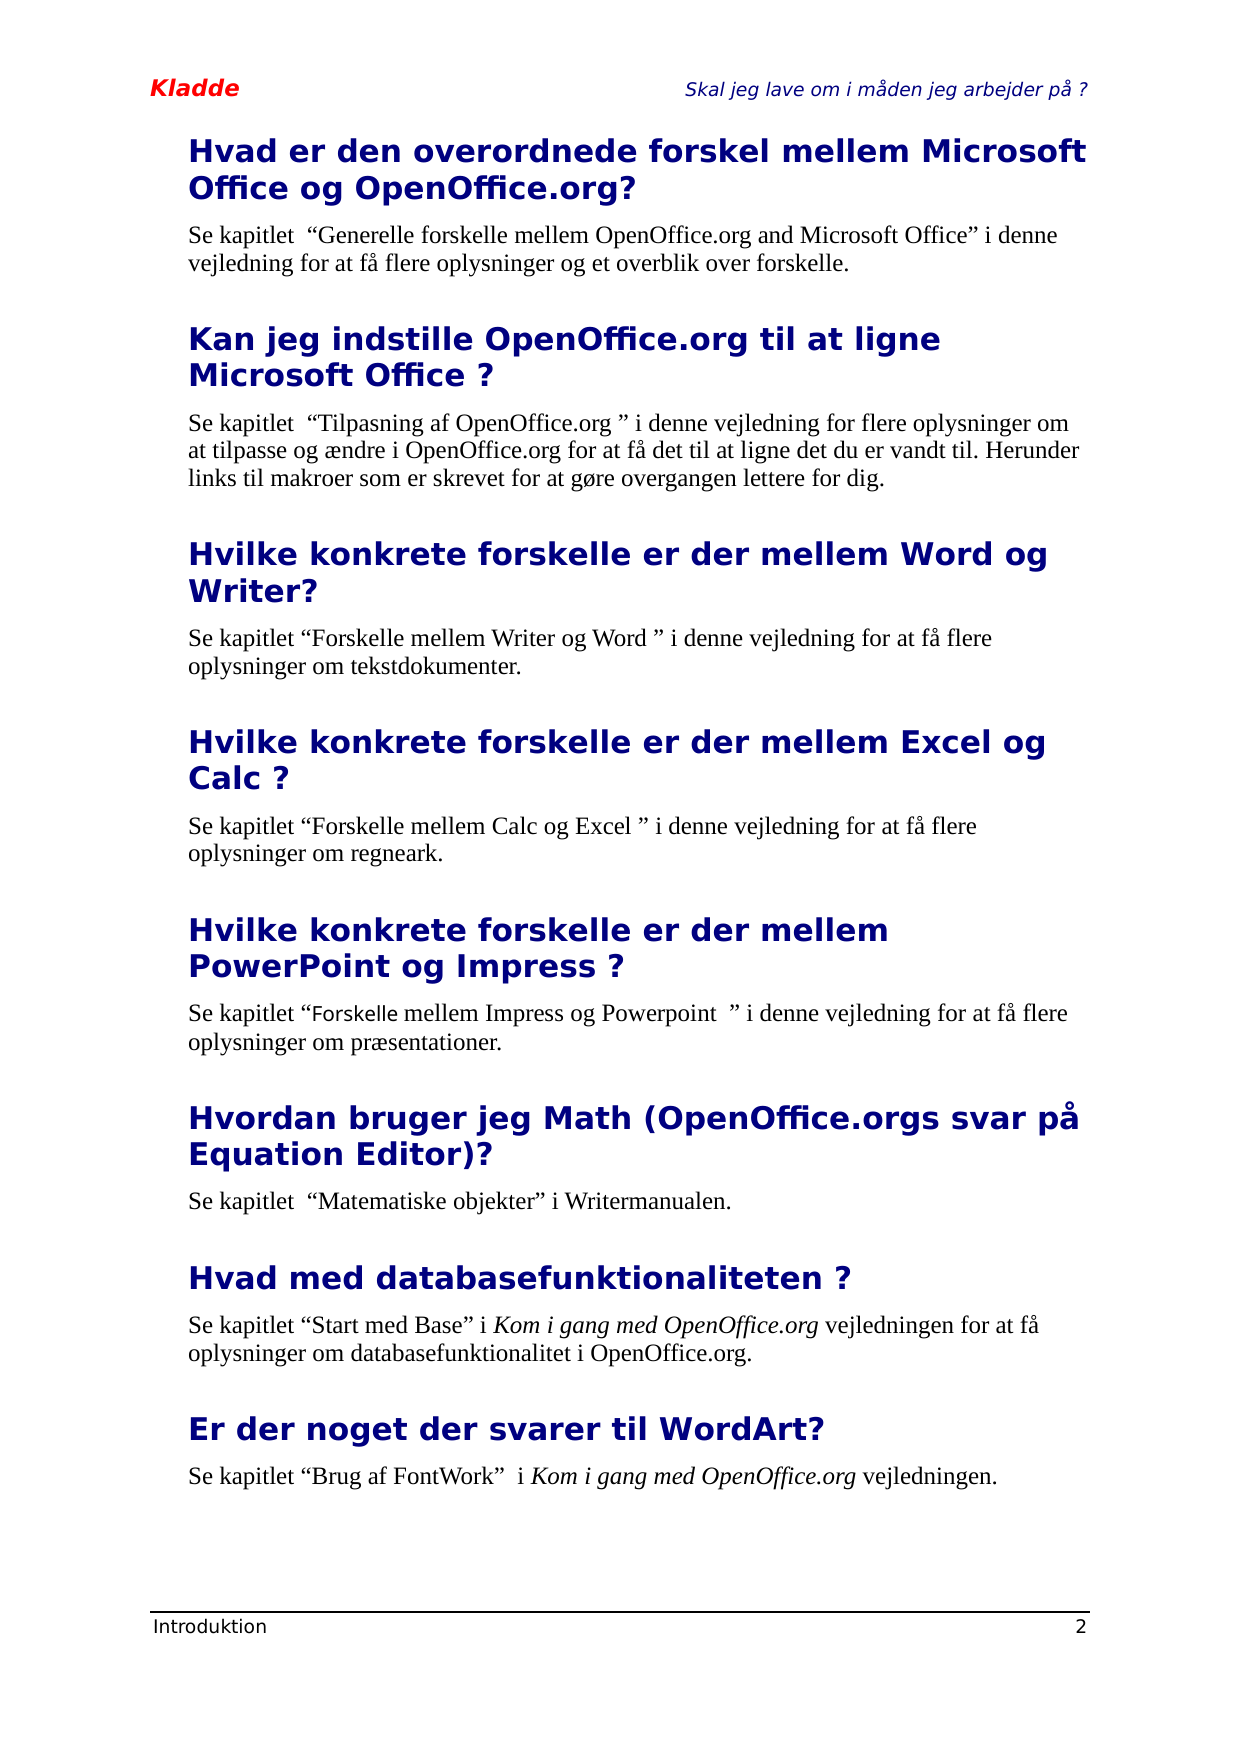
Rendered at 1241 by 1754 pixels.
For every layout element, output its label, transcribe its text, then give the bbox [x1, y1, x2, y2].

text Se kapitlet “Forskelle mellem Impress og Powerpoint ” i denne vejledning for at få flere oplysninger om præsentationer. [188, 999, 1090, 1055]
subtitle Hvilke konkrete forskelle er der mellem Word og Writer? [188, 537, 1090, 609]
subtitle Hvordan bruger jeg Math (OpenOffice.orgs svar på Equation Editor)? [188, 1100, 1090, 1173]
text Se kapitlet “Forskelle mellem Writer og Word ” i denne vejledning for at få flere oplysninger om tekstdokumenter. [188, 624, 1090, 679]
subtitle Er der noget der svarer til WordArt? [188, 1411, 1090, 1448]
subtitle Hvilke konkrete forskelle er der mellem Excel og Calc ? [188, 724, 1090, 797]
subtitle Hvilke konkrete forskelle er der mellem PowerPoint og Impress ? [188, 912, 1090, 984]
text Se kapitlet “Start med Base” i Kom i gang med OpenOffice.org vejledningen for at få oplysninger om databasefunktionalitet i OpenOffice.org. [188, 1311, 1090, 1367]
text Se kapitlet “Tilpasning af OpenOffice.org ” i denne vejledning for flere oplysninger om at tilpasse og ændre i OpenOffice.org for at få det til at ligne det du er vandt til. Herunder links til makroer som er skrevet for at gøre overgangen lettere for dig. [188, 409, 1090, 492]
subtitle Hvad med databasefunktionaliteten ? [188, 1260, 1090, 1296]
text Se kapitlet “Matematiske objekter” i Writermanualen. [188, 1187, 1090, 1215]
subtitle Kan jeg indstille OpenOffice.org til at ligne Microsoft Office ? [188, 322, 1090, 394]
subtitle Hvad er den overordnede forskel mellem Microsoft Office og OpenOffice.org? [188, 134, 1090, 206]
text Se kapitlet “Forskelle mellem Calc og Excel ” i denne vejledning for at få flere oplysninger om regneark. [188, 812, 1090, 867]
text Se kapitlet “Brug af FontWork” i Kom i gang med OpenOffice.org vejledningen. [188, 1462, 1090, 1490]
text Se kapitlet “Generelle forskelle mellem OpenOffice.org and Microsoft Office” i denne vejledning for at få flere oplysninger og et overblik over forskelle. [188, 221, 1090, 277]
